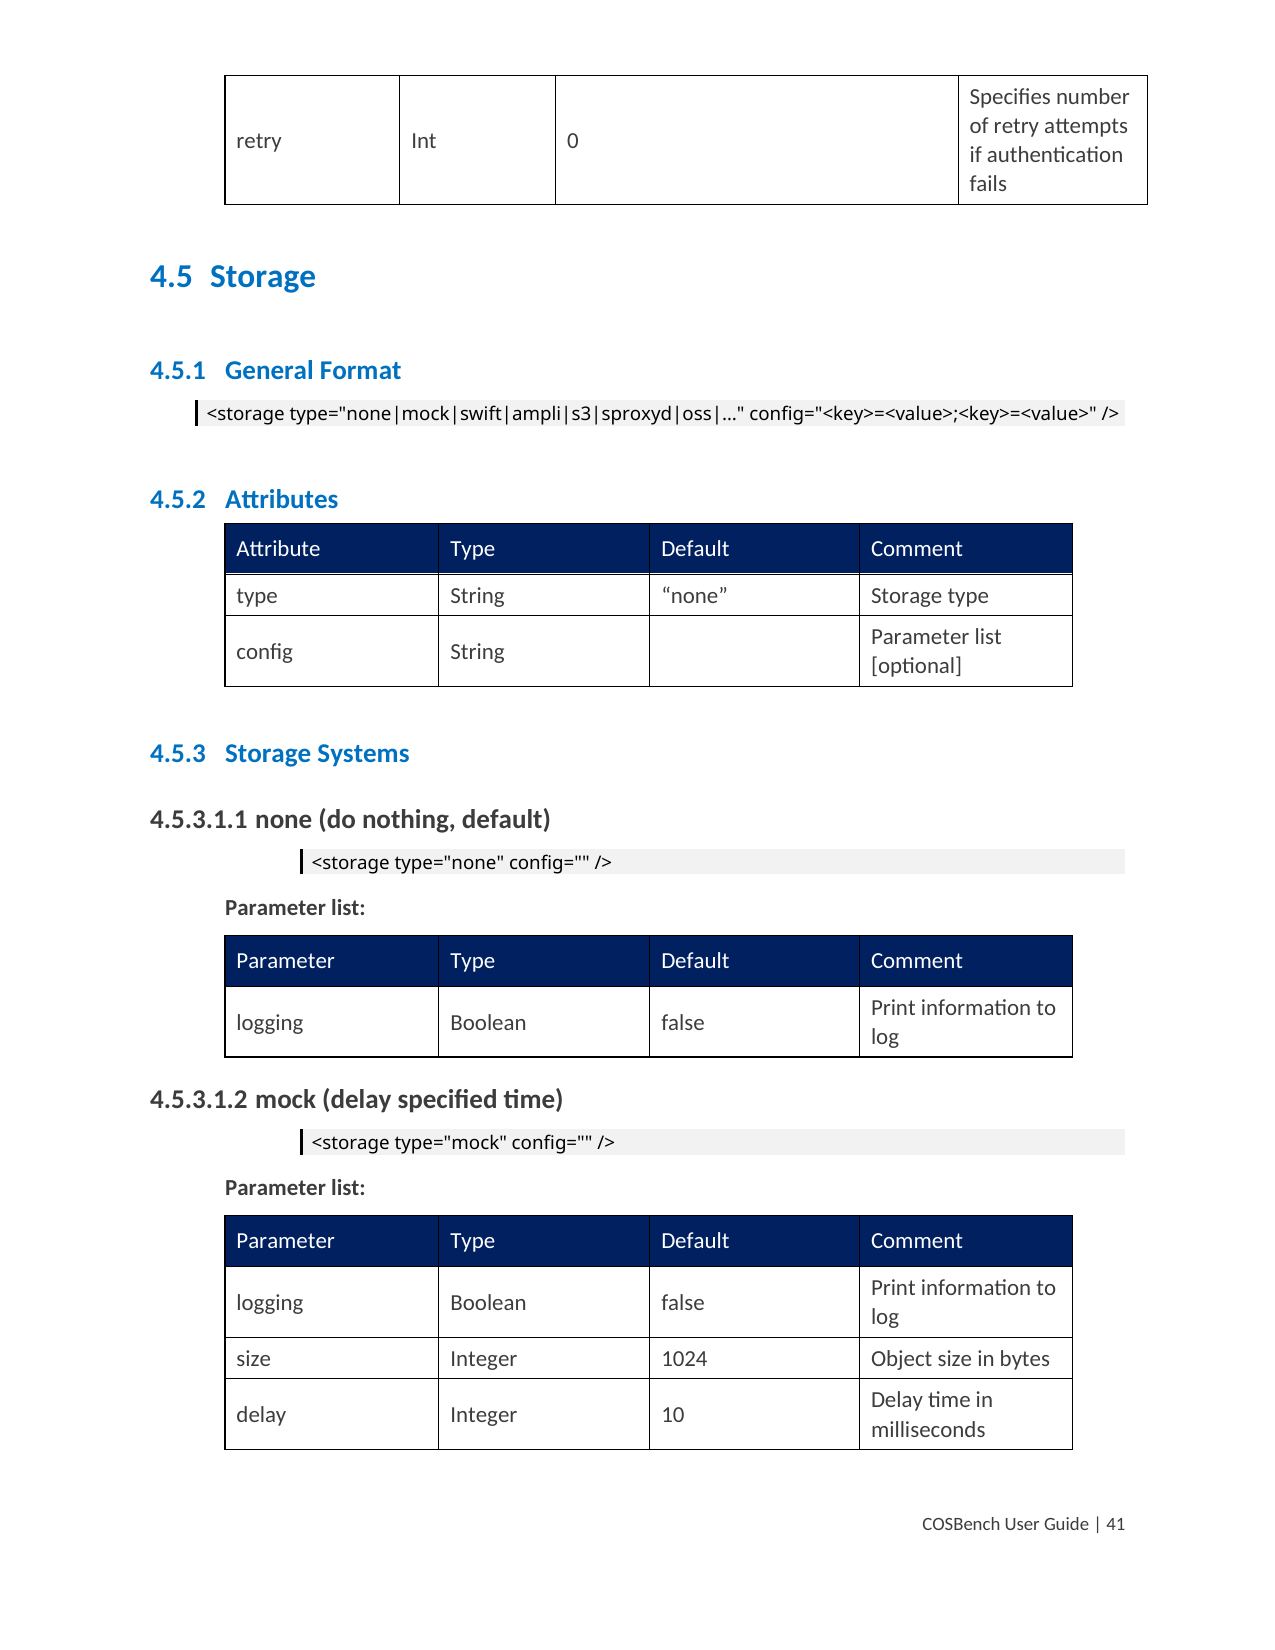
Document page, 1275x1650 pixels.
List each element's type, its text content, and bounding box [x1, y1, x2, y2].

subtitle Storage [150, 255, 1125, 296]
table_cell Int [400, 76, 555, 204]
table_header Comment [860, 1216, 1072, 1266]
subtitle none (do nothing, default) [150, 802, 1125, 835]
table_header Type [439, 524, 649, 573]
table_header Comment [860, 936, 1072, 986]
table_cell logging [226, 987, 438, 1056]
table_cell false [650, 987, 859, 1056]
table_cell String [439, 575, 649, 615]
table_header Type [439, 936, 649, 986]
subtitle General Format [150, 353, 1125, 386]
table_header Comment [860, 524, 1072, 573]
subtitle Attributes [150, 482, 1125, 515]
table_cell 0 [556, 76, 958, 204]
table_cell delay [226, 1379, 438, 1449]
text <storage type="none" config="" /> [303, 849, 1125, 874]
table_cell Boolean [439, 1267, 649, 1337]
text <storage type="mock" config="" /> [303, 1129, 1125, 1155]
table_cell Print information to log [860, 987, 1072, 1056]
table_header Attribute [226, 524, 438, 573]
text <storage type="none|mock|swift|ampli|s3|sproxyd|oss|…" config="<key>=<value>;<key>=<value>" /> [198, 400, 1125, 426]
table_header Default [650, 524, 859, 573]
table_cell “none” [650, 575, 859, 615]
table_cell logging [226, 1267, 438, 1337]
table_cell Parameter list [optional] [860, 616, 1072, 686]
table_header Default [650, 1216, 859, 1266]
text Parameter list: [225, 1173, 1125, 1202]
table_cell false [650, 1267, 859, 1337]
table_cell Integer [439, 1338, 649, 1378]
table_cell 10 [650, 1379, 859, 1449]
table_header Parameter [226, 1216, 438, 1266]
text Parameter list: [225, 893, 1125, 921]
table_cell config [226, 616, 438, 686]
subtitle mock (delay specified time) [150, 1082, 1125, 1116]
table_header Default [650, 936, 859, 986]
table_header Parameter [226, 936, 438, 986]
table_cell Delay time in milliseconds [860, 1379, 1072, 1449]
table_cell Print information to log [860, 1267, 1072, 1337]
table_header Type [439, 1216, 649, 1266]
table_cell Storage type [860, 575, 1072, 615]
table_cell size [226, 1338, 438, 1378]
table_cell Integer [439, 1379, 649, 1449]
table_cell Object size in bytes [860, 1338, 1072, 1378]
table_cell String [439, 616, 649, 686]
table_cell retry [226, 76, 399, 204]
table_cell Specifies number of retry attempts if authentication fails [959, 76, 1147, 204]
table_cell 1024 [650, 1338, 859, 1378]
subtitle Storage Systems [150, 737, 1125, 770]
table_cell [650, 616, 859, 686]
table_cell Boolean [439, 987, 649, 1056]
table_cell type [226, 575, 438, 615]
